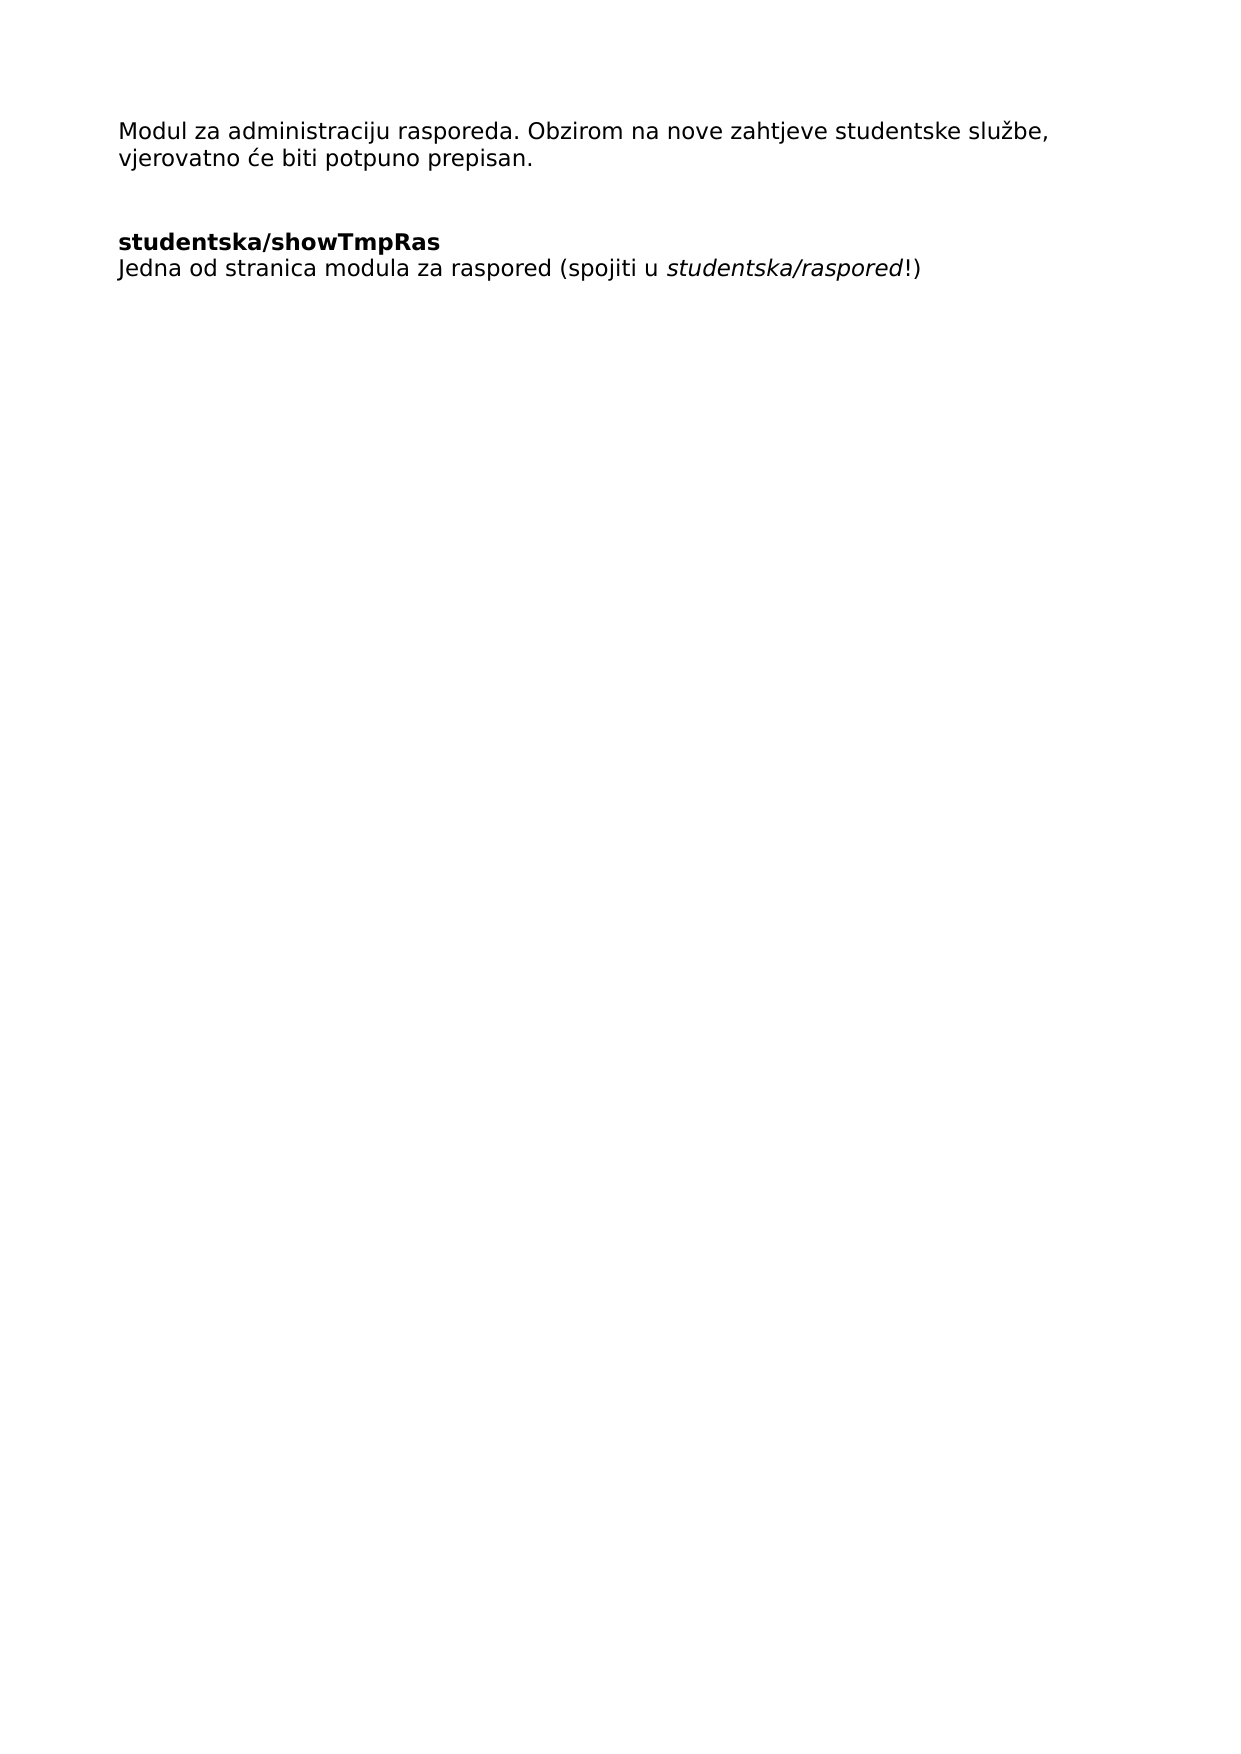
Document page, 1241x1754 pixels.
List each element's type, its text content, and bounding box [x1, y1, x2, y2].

text Jedna od stranica modula za raspored (spojiti u studentska/raspored!) [118, 256, 1122, 282]
text Modul za administraciju rasporeda. Obzirom na nove zahtjeve studentske službe, vjerovatno će biti potpuno prepisan. [118, 118, 1122, 171]
text studentska/showTmpRas [118, 229, 1122, 256]
